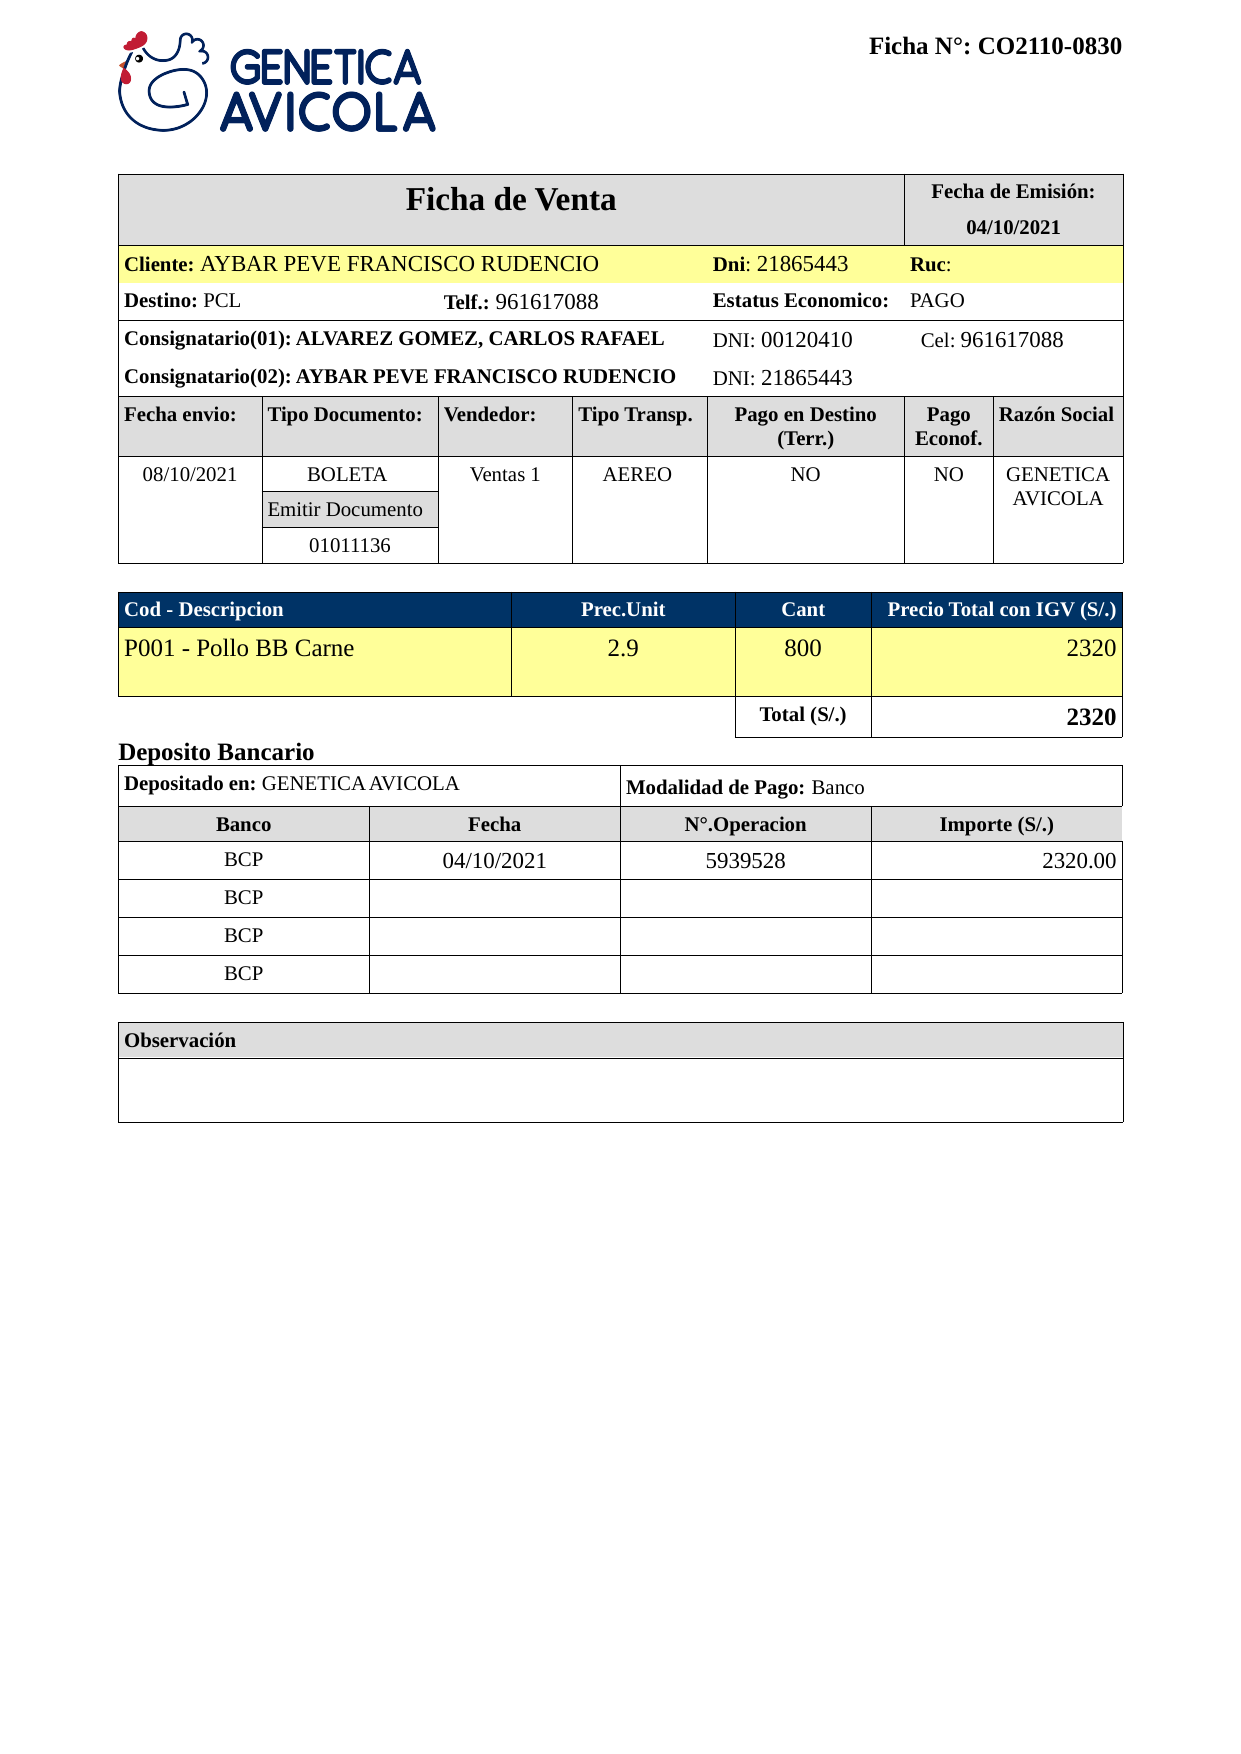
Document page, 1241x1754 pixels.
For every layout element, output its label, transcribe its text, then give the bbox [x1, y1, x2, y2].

table_cell Telf.: 961617088 [438, 283, 707, 320]
table_header Precio Total con IGV (S/.) [872, 593, 1122, 627]
table_cell GENETICA AVICOLA [994, 457, 1123, 563]
table_cell [511, 697, 735, 737]
table_cell Consignatario(02): AYBAR PEVE FRANCISCO RUDENCIO [119, 358, 707, 396]
table_cell Pago Econof. [905, 397, 993, 456]
table_cell BCP [119, 842, 369, 879]
table_cell 01011136 [263, 528, 438, 563]
table_cell Razón Social [994, 397, 1123, 456]
table_header Prec.Unit [512, 593, 735, 627]
table_cell Importe (S/.) [872, 807, 1122, 841]
table_cell PAGO [904, 283, 1123, 320]
table_cell 04/10/2021 [905, 209, 1123, 245]
table_cell Vendedor: [439, 397, 572, 456]
table_cell NO [905, 457, 993, 563]
table_cell Estatus Economico: [707, 283, 904, 320]
table_header Ficha de Venta [119, 175, 904, 245]
table_cell Pago en Destino (Terr.) [708, 397, 904, 456]
table_header Observación [119, 1023, 1123, 1057]
table_cell 5939528 [621, 842, 871, 879]
table_cell NO [708, 457, 904, 563]
table_cell Total (S/.) [736, 697, 871, 737]
table_cell [119, 1059, 1123, 1122]
table_cell 2320 [872, 697, 1122, 737]
table_cell Ventas 1 [439, 457, 572, 563]
table_header Fecha de Emisión: [905, 175, 1123, 209]
text Deposito Bancario [118, 737, 1122, 765]
table_cell Emitir Documento [263, 492, 438, 527]
table_cell Tipo Transp. [573, 397, 707, 456]
table_cell 2.9 [512, 628, 735, 696]
table_cell DNI: 21865443 [707, 358, 1123, 396]
table_cell BOLETA [263, 457, 438, 491]
table_cell BCP [119, 956, 369, 993]
table_header Depositado en: GENETICA AVICOLA [119, 766, 620, 806]
table_cell Consignatario(01): ALVAREZ GOMEZ, CARLOS RAFAEL [119, 321, 707, 358]
table_cell [118, 697, 511, 737]
table_cell Fecha [370, 807, 620, 841]
table_cell Banco [119, 807, 369, 841]
table_cell N°.Operacion [621, 807, 871, 841]
table_cell DNI: 00120410 [707, 321, 915, 358]
table_cell Cel: 961617088 [915, 321, 1123, 358]
table_cell [621, 956, 871, 993]
table_cell Fecha envio: [119, 397, 262, 456]
table_cell Destino: PCL [119, 283, 438, 320]
table_cell Tipo Documento: [263, 397, 438, 456]
table_cell [370, 956, 620, 993]
table_cell [872, 956, 1122, 993]
table_cell [621, 880, 871, 917]
table_cell 2320 [872, 628, 1122, 696]
table_header Modalidad de Pago: Banco [621, 766, 1122, 806]
table_cell P001 - Pollo BB Carne [119, 628, 511, 696]
table_cell [872, 918, 1122, 955]
table_cell Ruc: [904, 246, 1123, 283]
table_cell 800 [736, 628, 871, 696]
table_cell BCP [119, 880, 369, 917]
table_header Cant [736, 593, 871, 627]
table_cell BCP [119, 918, 369, 955]
table_cell 04/10/2021 [370, 842, 620, 879]
table_header Cod - Descripcion [119, 593, 511, 627]
table_cell 08/10/2021 [119, 457, 262, 563]
table_cell [621, 918, 871, 955]
table_cell [872, 880, 1122, 917]
table_cell Cliente: AYBAR PEVE FRANCISCO RUDENCIO [119, 246, 707, 283]
table_cell AEREO [573, 457, 707, 563]
table_cell 2320.00 [872, 842, 1122, 879]
table_cell [370, 880, 620, 917]
picture [118, 31, 436, 132]
table_cell Dni: 21865443 [707, 246, 904, 283]
table_cell [370, 918, 620, 955]
